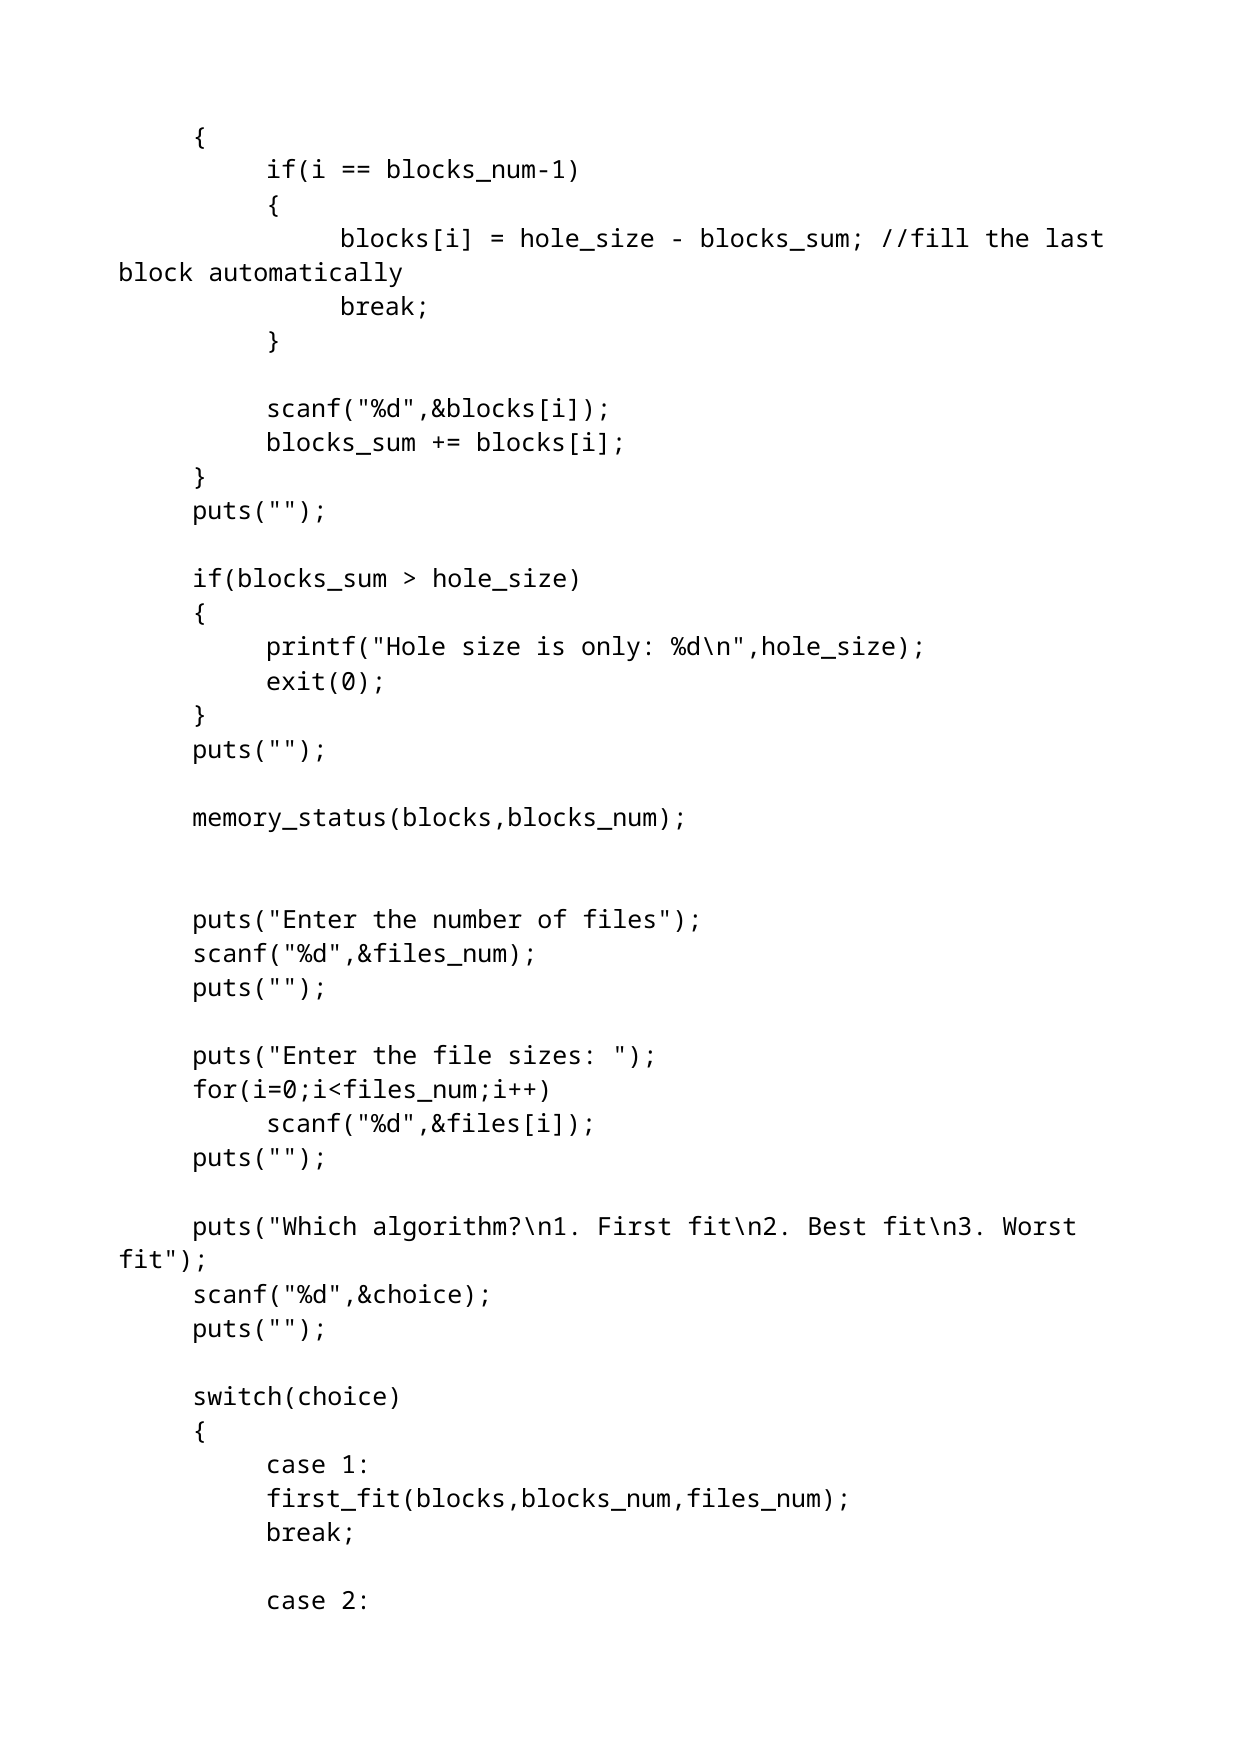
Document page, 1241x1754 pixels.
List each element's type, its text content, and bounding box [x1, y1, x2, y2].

text break; [118, 288, 1122, 322]
text puts("Which algorithm?\n1. First fit\n2. Best fit\n3. Worst fit"); [118, 1208, 1122, 1276]
text puts(""); [118, 731, 1122, 765]
text for(i=0;i<files_num;i++) [118, 1072, 1122, 1106]
text } [118, 697, 1122, 731]
text puts("Enter the file sizes: "); [118, 1038, 1122, 1072]
text blocks_sum += blocks[i]; [118, 425, 1122, 459]
text blocks[i] = hole_size - blocks_sum; //fill the last block automatically [118, 220, 1122, 288]
text } [118, 322, 1122, 357]
text puts(""); [118, 970, 1122, 1004]
text scanf("%d",&files_num); [118, 936, 1122, 970]
text scanf("%d",&choice); [118, 1276, 1122, 1310]
text exit(0); [118, 663, 1122, 697]
text switch(choice) [118, 1378, 1122, 1412]
text { [118, 595, 1122, 629]
text scanf("%d",&files[i]); [118, 1106, 1122, 1140]
text } [118, 459, 1122, 493]
text puts(""); [118, 1140, 1122, 1174]
text puts(""); [118, 493, 1122, 527]
text break; [118, 1515, 1122, 1549]
text memory_status(blocks,blocks_num); [118, 799, 1122, 833]
text { [118, 118, 1122, 152]
text { [118, 186, 1122, 220]
text if(i == blocks_num-1) [118, 152, 1122, 186]
text puts("Enter the number of files"); [118, 902, 1122, 936]
text scanf("%d",&blocks[i]); [118, 391, 1122, 425]
text printf("Hole size is only: %d\n",hole_size); [118, 629, 1122, 663]
text if(blocks_sum > hole_size) [118, 561, 1122, 595]
text case 1: [118, 1447, 1122, 1481]
text case 2: [118, 1583, 1122, 1617]
text { [118, 1412, 1122, 1447]
text first_fit(blocks,blocks_num,files_num); [118, 1481, 1122, 1515]
text puts(""); [118, 1310, 1122, 1344]
